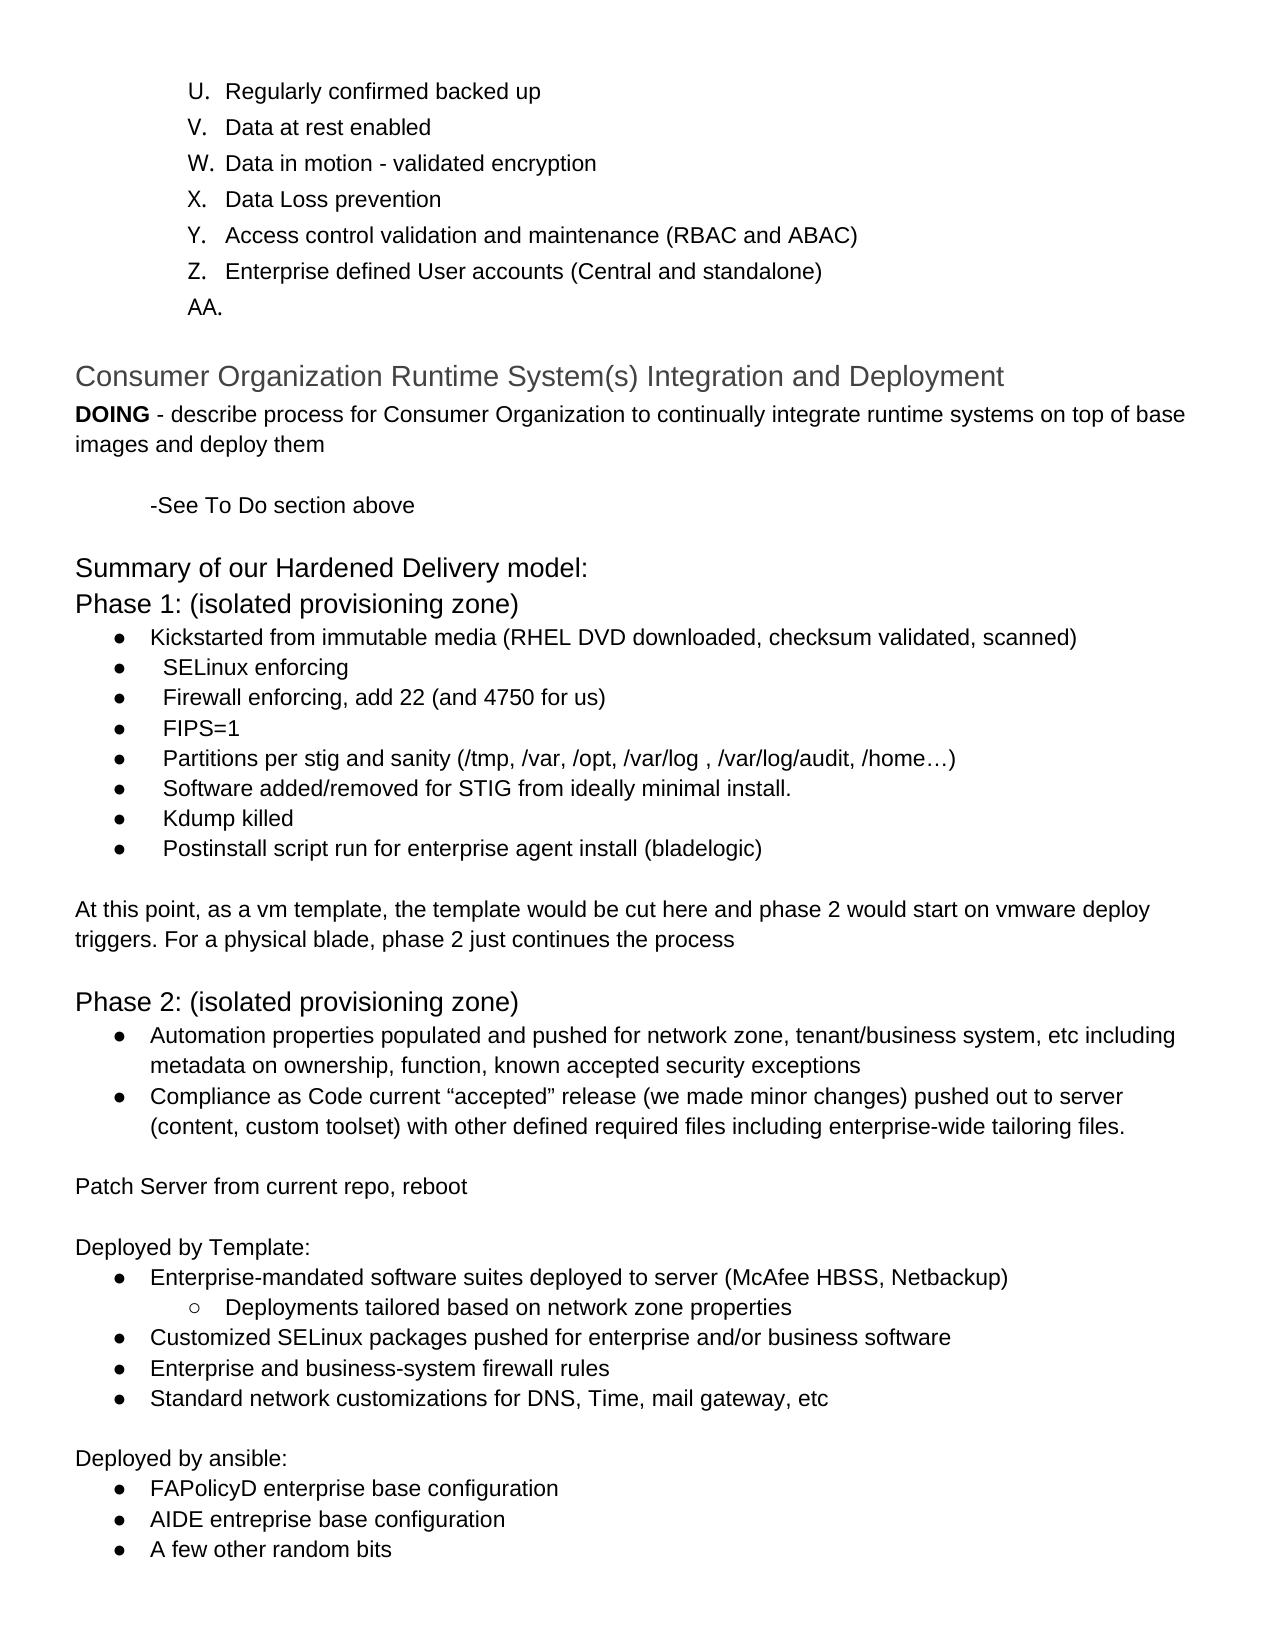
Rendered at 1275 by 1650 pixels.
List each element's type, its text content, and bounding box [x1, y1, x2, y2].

subtitle Consumer Organization Runtime System(s) Integration and Deployment [75, 359, 1200, 393]
list Kickstarted from immutable media (RHEL DVD downloaded, checksum validated, scanned) [112, 624, 1200, 650]
list Customized SELinux packages pushed for enterprise and/or business software [112, 1324, 1200, 1351]
list SELinux enforcing [112, 654, 1200, 680]
text Patch Server from current repo, reboot [75, 1173, 1200, 1200]
list FAPolicyD enterprise base configuration [112, 1475, 1200, 1502]
list Deployments tailored based on network zone properties [187, 1294, 1200, 1321]
list Data Loss prevention [187, 183, 1200, 214]
list Postinstall script run for enterprise agent install (bladelogic) [112, 835, 1200, 862]
text -See To Do section above [150, 492, 1200, 518]
list AIDE entreprise base configuration [112, 1506, 1200, 1532]
list Regularly confirmed backed up [187, 75, 1200, 106]
text Summary of our Hardened Delivery model: [75, 552, 1200, 583]
list Automation properties populated and pushed for network zone, tenant/business system, etc including metadata on ownership, function, known accepted security exceptions [112, 1022, 1200, 1079]
text At this point, as a vm template, the template would be cut here and phase 2 would start on vmware deploy triggers. For a physical blade, phase 2 just continues the process [75, 896, 1200, 952]
list Enterprise-mandated software suites deployed to server (McAfee HBSS, Netbackup) [112, 1264, 1200, 1290]
list Access control validation and maintenance (RBAC and ABAC) [187, 219, 1200, 250]
text Phase 1: (isolated provisioning zone) [75, 588, 1200, 619]
list FIPS=1 [112, 714, 1200, 741]
list Standard network customizations for DNS, Time, mail gateway, etc [112, 1385, 1200, 1411]
list Enterprise defined User accounts (Central and standalone) [187, 255, 1200, 286]
list Kdump killed [112, 805, 1200, 831]
text Deployed by ansible: [75, 1445, 1200, 1472]
list Data in motion - validated encryption [187, 147, 1200, 178]
list Data at rest enabled [187, 111, 1200, 142]
list Enterprise and business-system firewall rules [112, 1354, 1200, 1381]
text DOING - describe process for Consumer Organization to continually integrate runtime systems on top of base images and deploy them [75, 401, 1200, 457]
list Partitions per stig and sanity (/tmp, /var, /opt, /var/log , /var/log/audit, /home…) [112, 745, 1200, 771]
list Compliance as Code current “accepted” release (we made minor changes) pushed out to server (content, custom toolset) with other defined required files including enterprise-wide tailoring files. [112, 1083, 1200, 1139]
list Firewall enforcing, add 22 (and 4750 for us) [112, 684, 1200, 711]
text Deployed by Template: [75, 1234, 1200, 1260]
list Software added/removed for STIG from ideally minimal install. [112, 775, 1200, 801]
text Phase 2: (isolated provisioning zone) [75, 986, 1200, 1018]
list A few other random bits [112, 1536, 1200, 1562]
